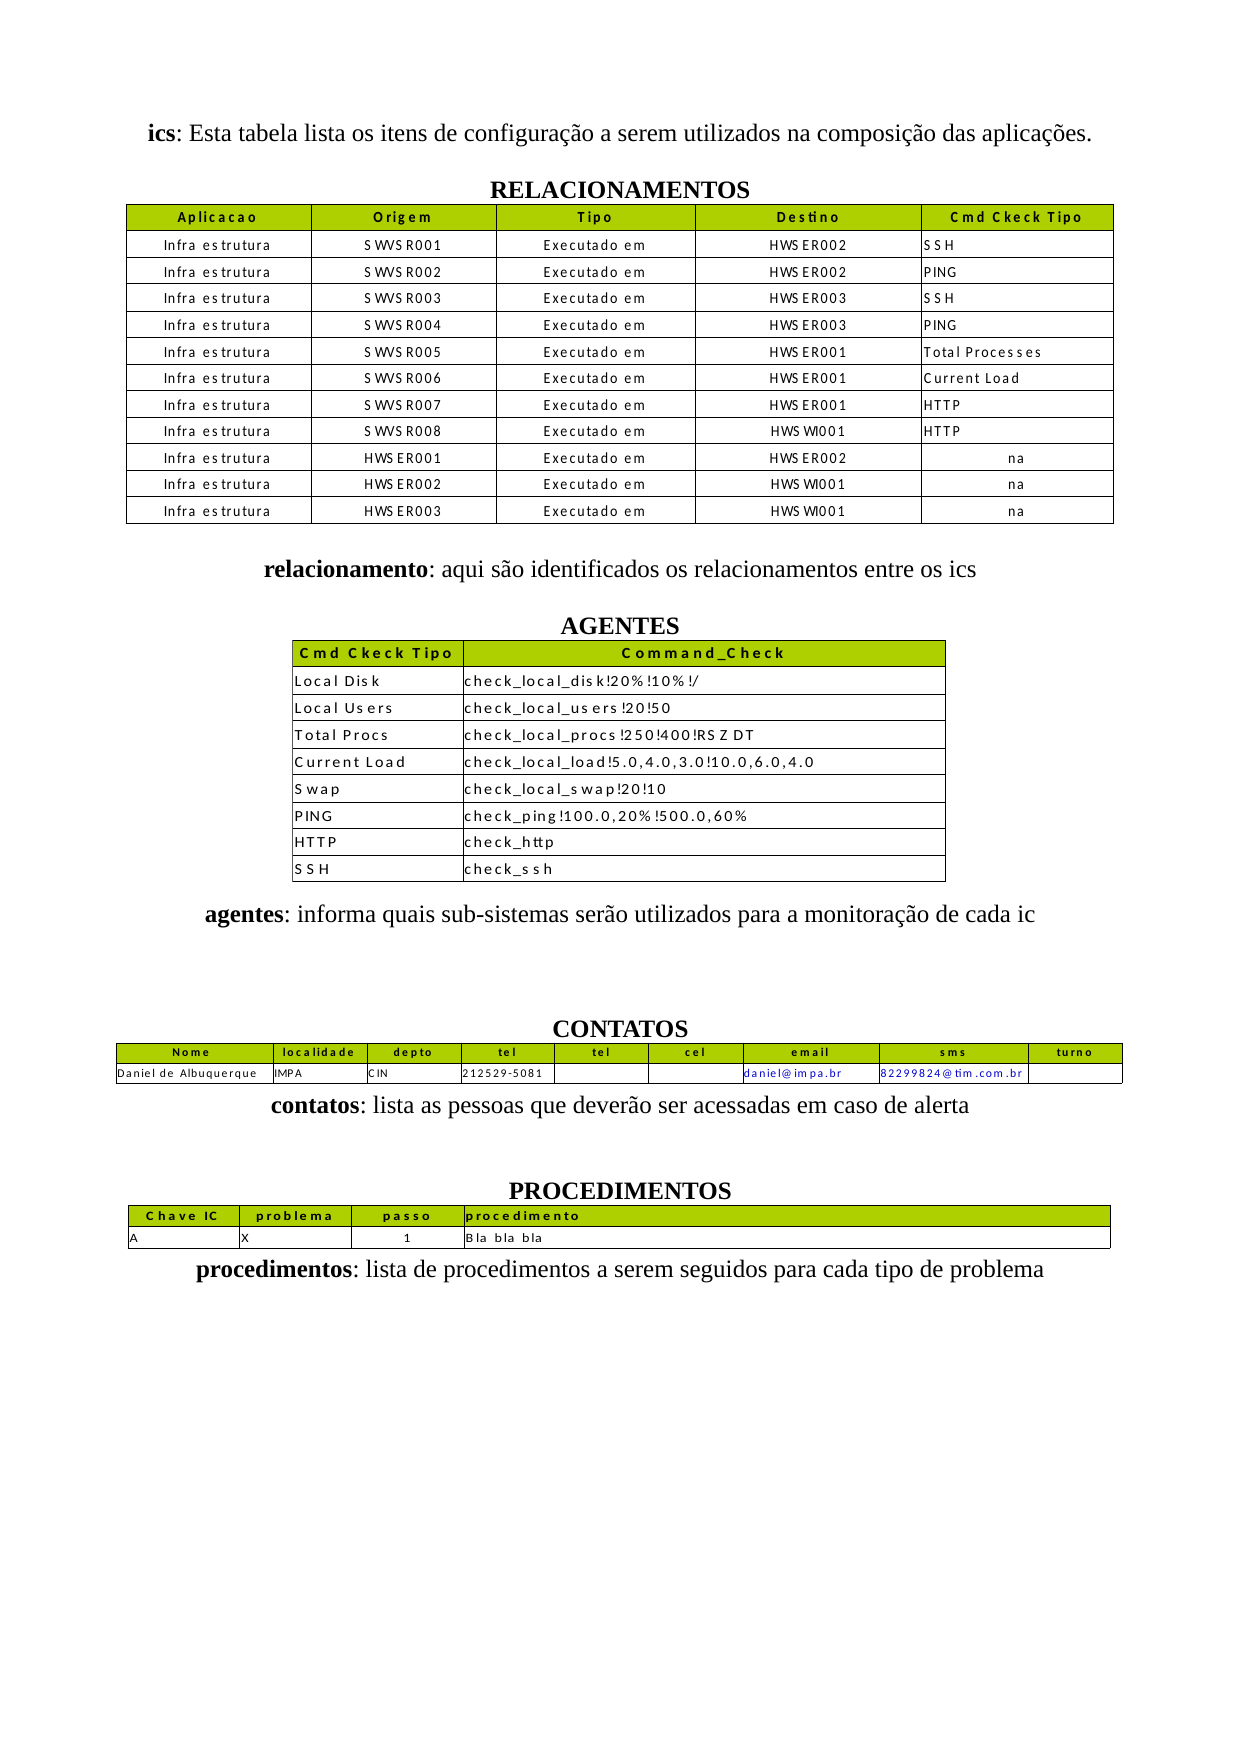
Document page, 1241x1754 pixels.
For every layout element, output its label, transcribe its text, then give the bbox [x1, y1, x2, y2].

text contatos: lista as pessoas que deverão ser acessadas em caso de alerta [118, 1084, 1122, 1119]
text contatos: lista as pessoas que deverão ser acessadas em caso de alerta [880, 1064, 1028, 1083]
text contatos: lista as pessoas que deverão ser acessadas em caso de alerta [118, 1064, 273, 1083]
text contatos: lista as pessoas que deverão ser acessadas em caso de alerta [649, 1064, 743, 1083]
text contatos: lista as pessoas que deverão ser acessadas em caso de alerta [555, 1064, 648, 1083]
text contatos: lista as pessoas que deverão ser acessadas em caso de alerta [368, 1064, 461, 1083]
text PROCEDIMENTOS [118, 1176, 1122, 1205]
text ics: Esta tabela lista os itens de configuração a serem utilizados na composição das aplicações. [118, 118, 1122, 147]
text contatos: lista as pessoas que deverão ser acessadas em caso de alerta [274, 1064, 367, 1083]
text AGENTES [118, 611, 1122, 640]
text relacionamento: aqui são identificados os relacionamentos entre os ics [118, 554, 1122, 583]
text RELACIONAMENTOS [118, 176, 1122, 204]
text contatos: lista as pessoas que deverão ser acessadas em caso de alerta [1029, 1064, 1122, 1083]
text CONTATOS [118, 1014, 1122, 1043]
text procedimentos: lista de procedimentos a serem seguidos para cada tipo de problema [118, 1205, 1122, 1283]
text agentes: informa quais sub-sistemas serão utilizados para a monitoração de cada ic [118, 899, 1122, 928]
text contatos: lista as pessoas que deverão ser acessadas em caso de alerta [744, 1064, 879, 1083]
text contatos: lista as pessoas que deverão ser acessadas em caso de alerta [462, 1064, 554, 1083]
